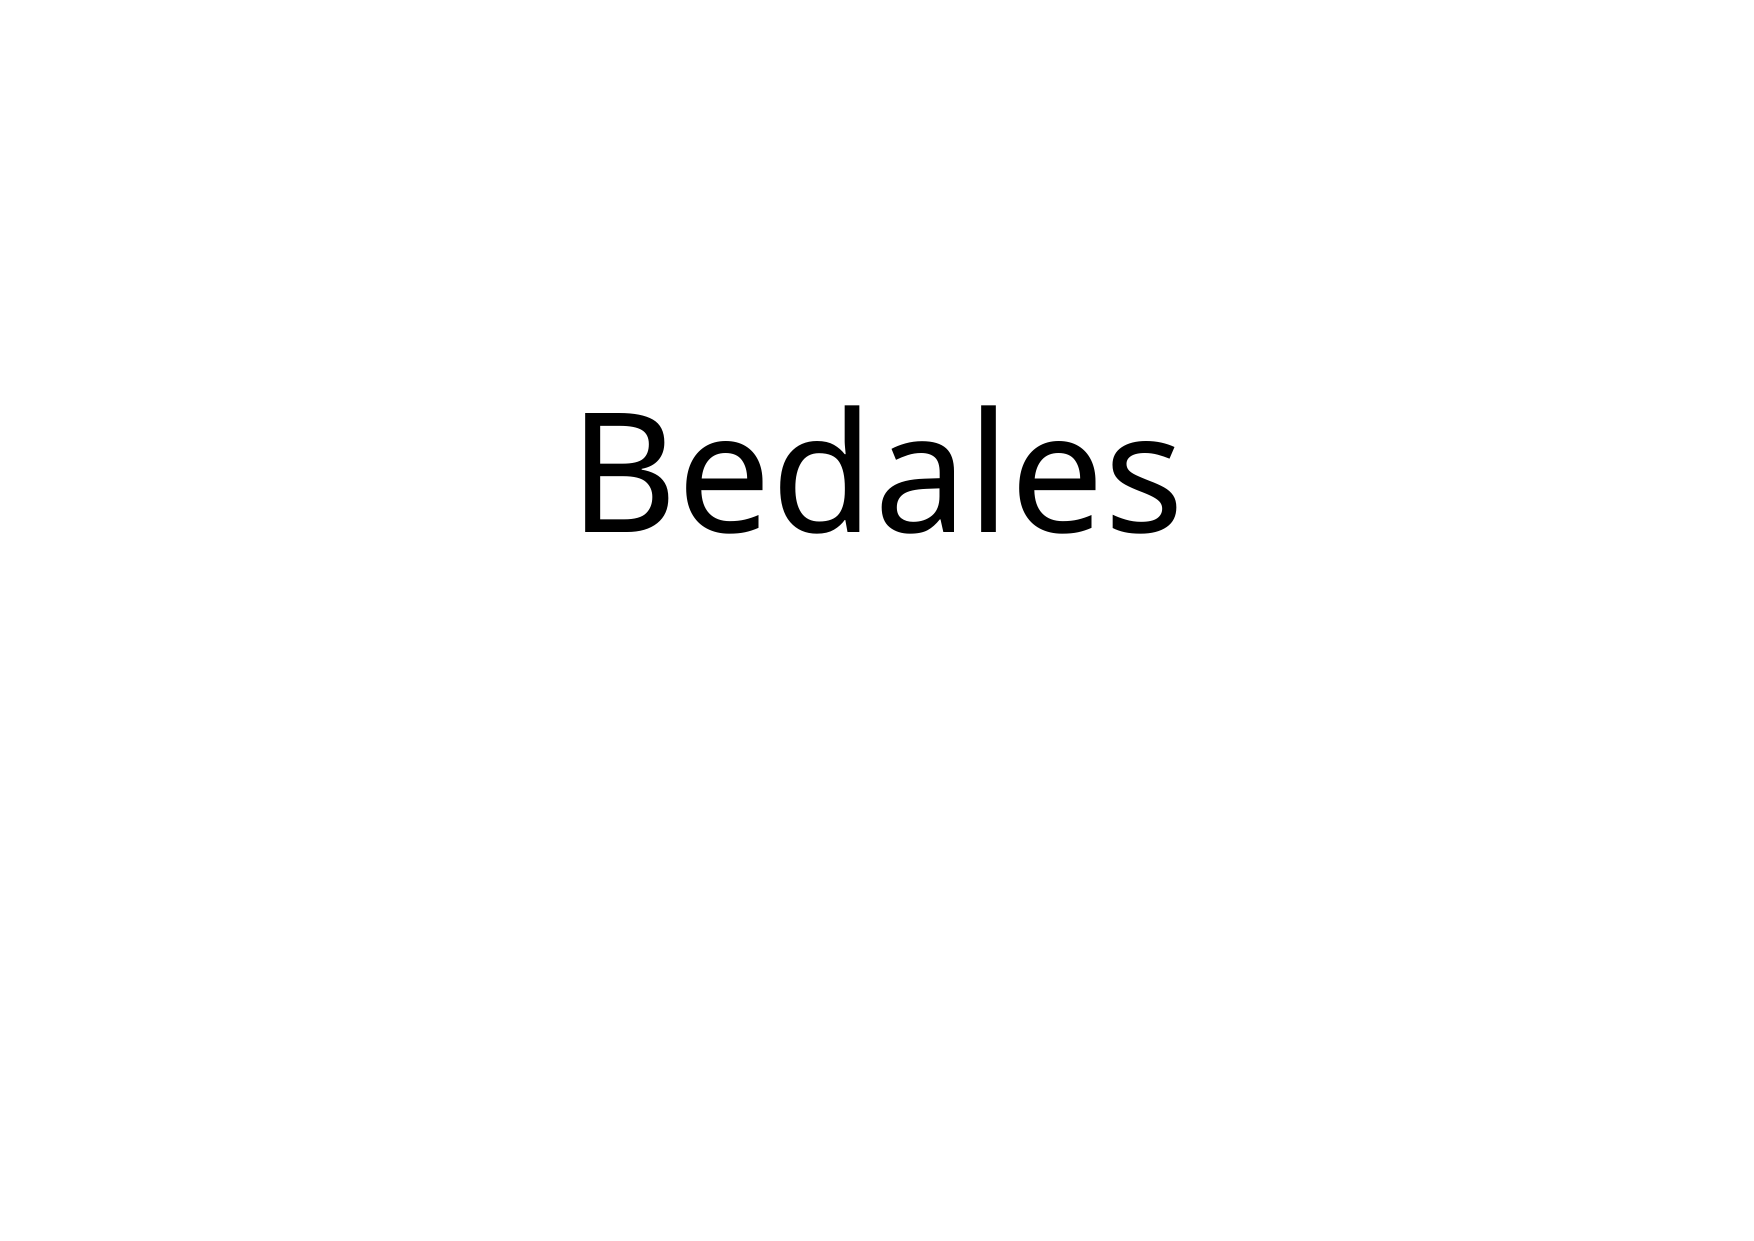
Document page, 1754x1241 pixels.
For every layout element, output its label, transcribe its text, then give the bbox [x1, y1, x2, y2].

text Bedales [59, 354, 1695, 581]
